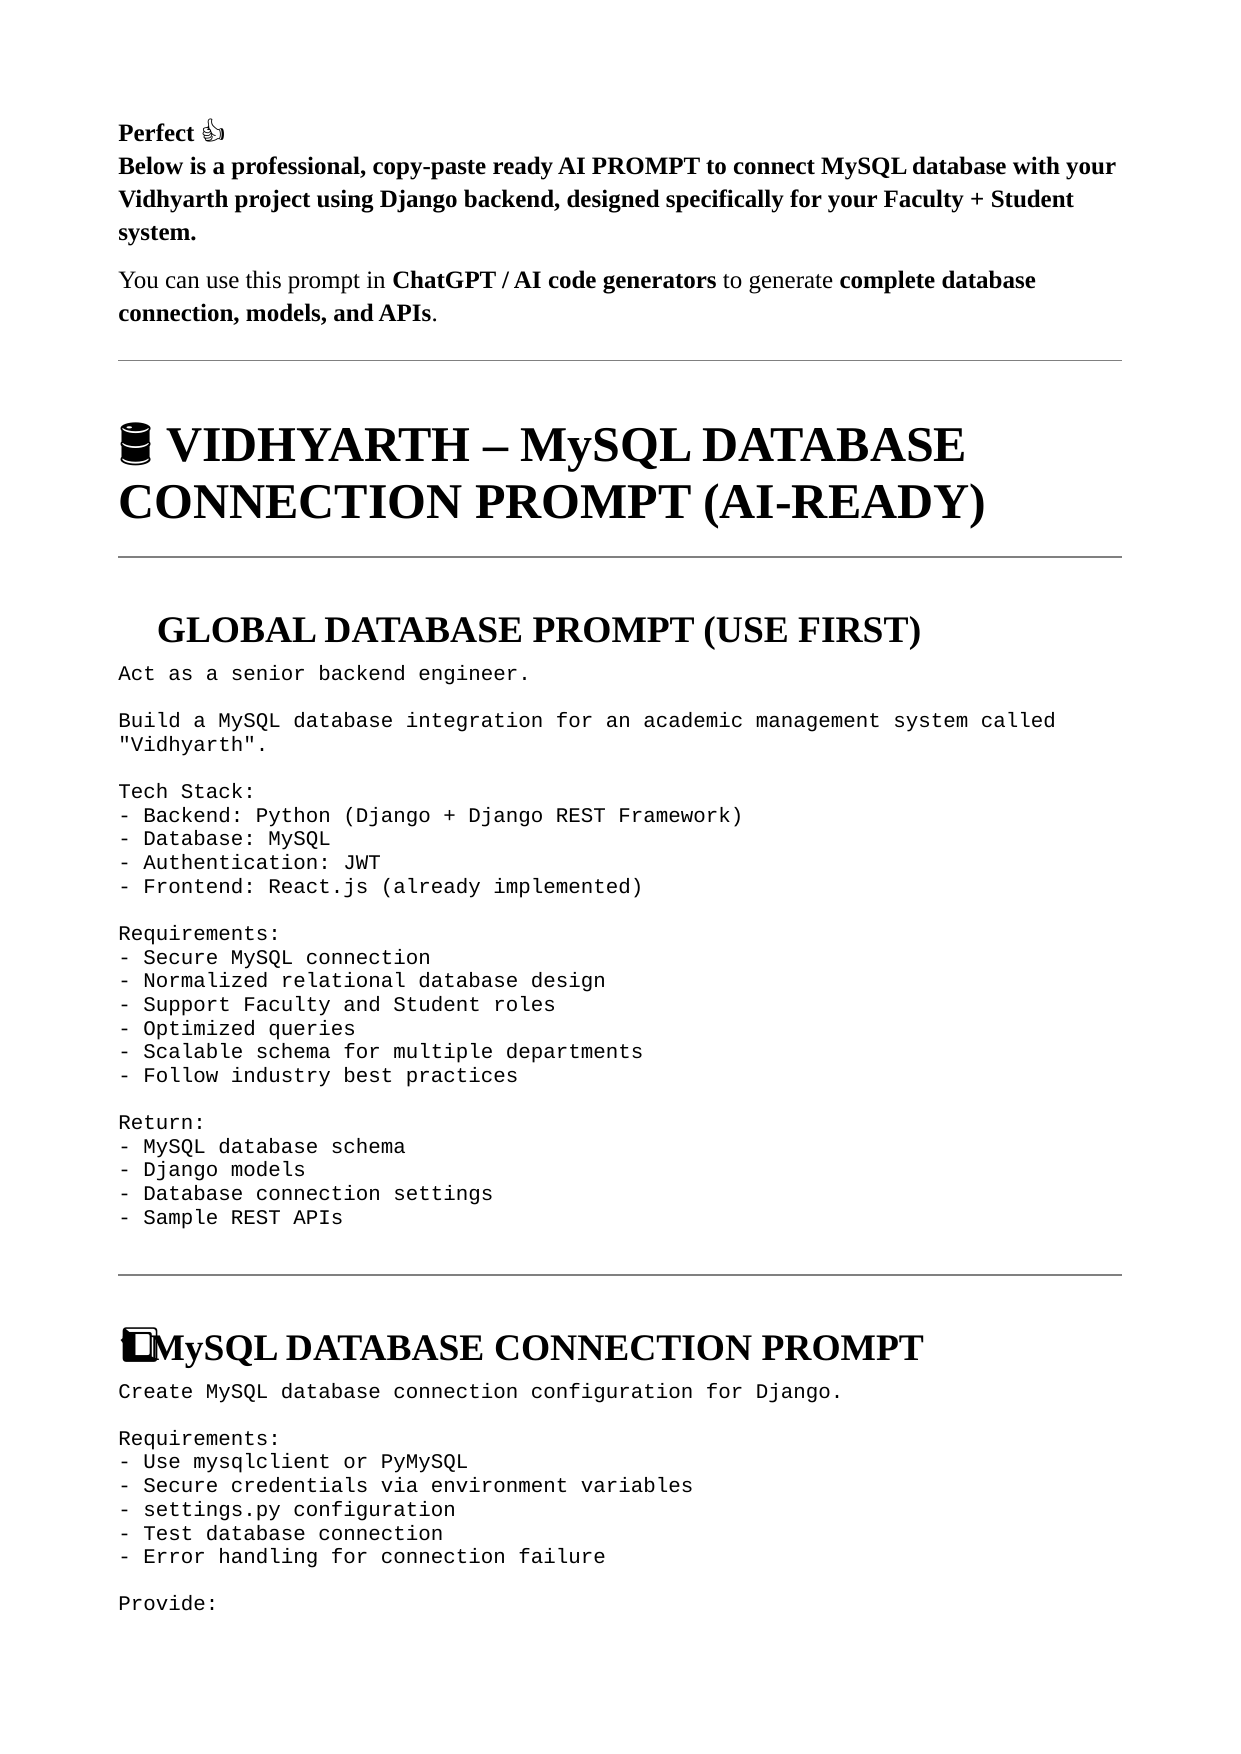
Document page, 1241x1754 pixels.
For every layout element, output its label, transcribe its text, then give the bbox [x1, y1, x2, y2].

text - Database connection settings [118, 1183, 1122, 1207]
text - Secure credentials via environment variables [118, 1475, 1122, 1499]
text Perfect 👍 Below is a professional, copy-paste ready AI PROMPT to connect MySQL database with your Vidhyarth project using Django backend, designed specifically for your Faculty + Student system. [118, 118, 1122, 246]
text - Follow industry best practices [118, 1065, 1122, 1088]
text - Authentication: JWT [118, 852, 1122, 876]
subtitle 🔵 GLOBAL DATABASE PROMPT (USE FIRST) [118, 607, 1122, 650]
text - Support Faculty and Student roles [118, 994, 1122, 1018]
text - Test database connection [118, 1522, 1122, 1546]
text - Error handling for connection failure [118, 1546, 1122, 1570]
text - Normalized relational database design [118, 970, 1122, 994]
text Provide: [118, 1593, 1122, 1617]
text Build a MySQL database integration for an academic management system called "Vidhyarth". [118, 710, 1122, 757]
text - Frontend: React.js (already implemented) [118, 876, 1122, 899]
text Act as a senior backend engineer. [118, 663, 1122, 687]
text - MySQL database schema [118, 1136, 1122, 1159]
text - Secure MySQL connection [118, 947, 1122, 970]
text Requirements: [118, 923, 1122, 947]
text Tech Stack: [118, 781, 1122, 805]
text - Optimized queries [118, 1018, 1122, 1041]
text Requirements: [118, 1428, 1122, 1452]
text - Scalable schema for multiple departments [118, 1041, 1122, 1065]
text - Django models [118, 1159, 1122, 1183]
text You can use this prompt in ChatGPT / AI code generators to generate complete database connection, models, and APIs. [118, 265, 1122, 327]
text Create MySQL database connection configuration for Django. [118, 1381, 1122, 1404]
text Return: [118, 1112, 1122, 1136]
subtitle 🛢️ VIDHYARTH – MySQL DATABASE CONNECTION PROMPT (AI-READY) [118, 415, 1122, 530]
text - Sample REST APIs [118, 1207, 1122, 1230]
text - Use mysqlclient or PyMySQL [118, 1452, 1122, 1475]
text - settings.py configuration [118, 1499, 1122, 1522]
text - Database: MySQL [118, 828, 1122, 852]
subtitle 1️⃣ MySQL DATABASE CONNECTION PROMPT [118, 1325, 1122, 1368]
text - Backend: Python (Django + Django REST Framework) [118, 805, 1122, 828]
